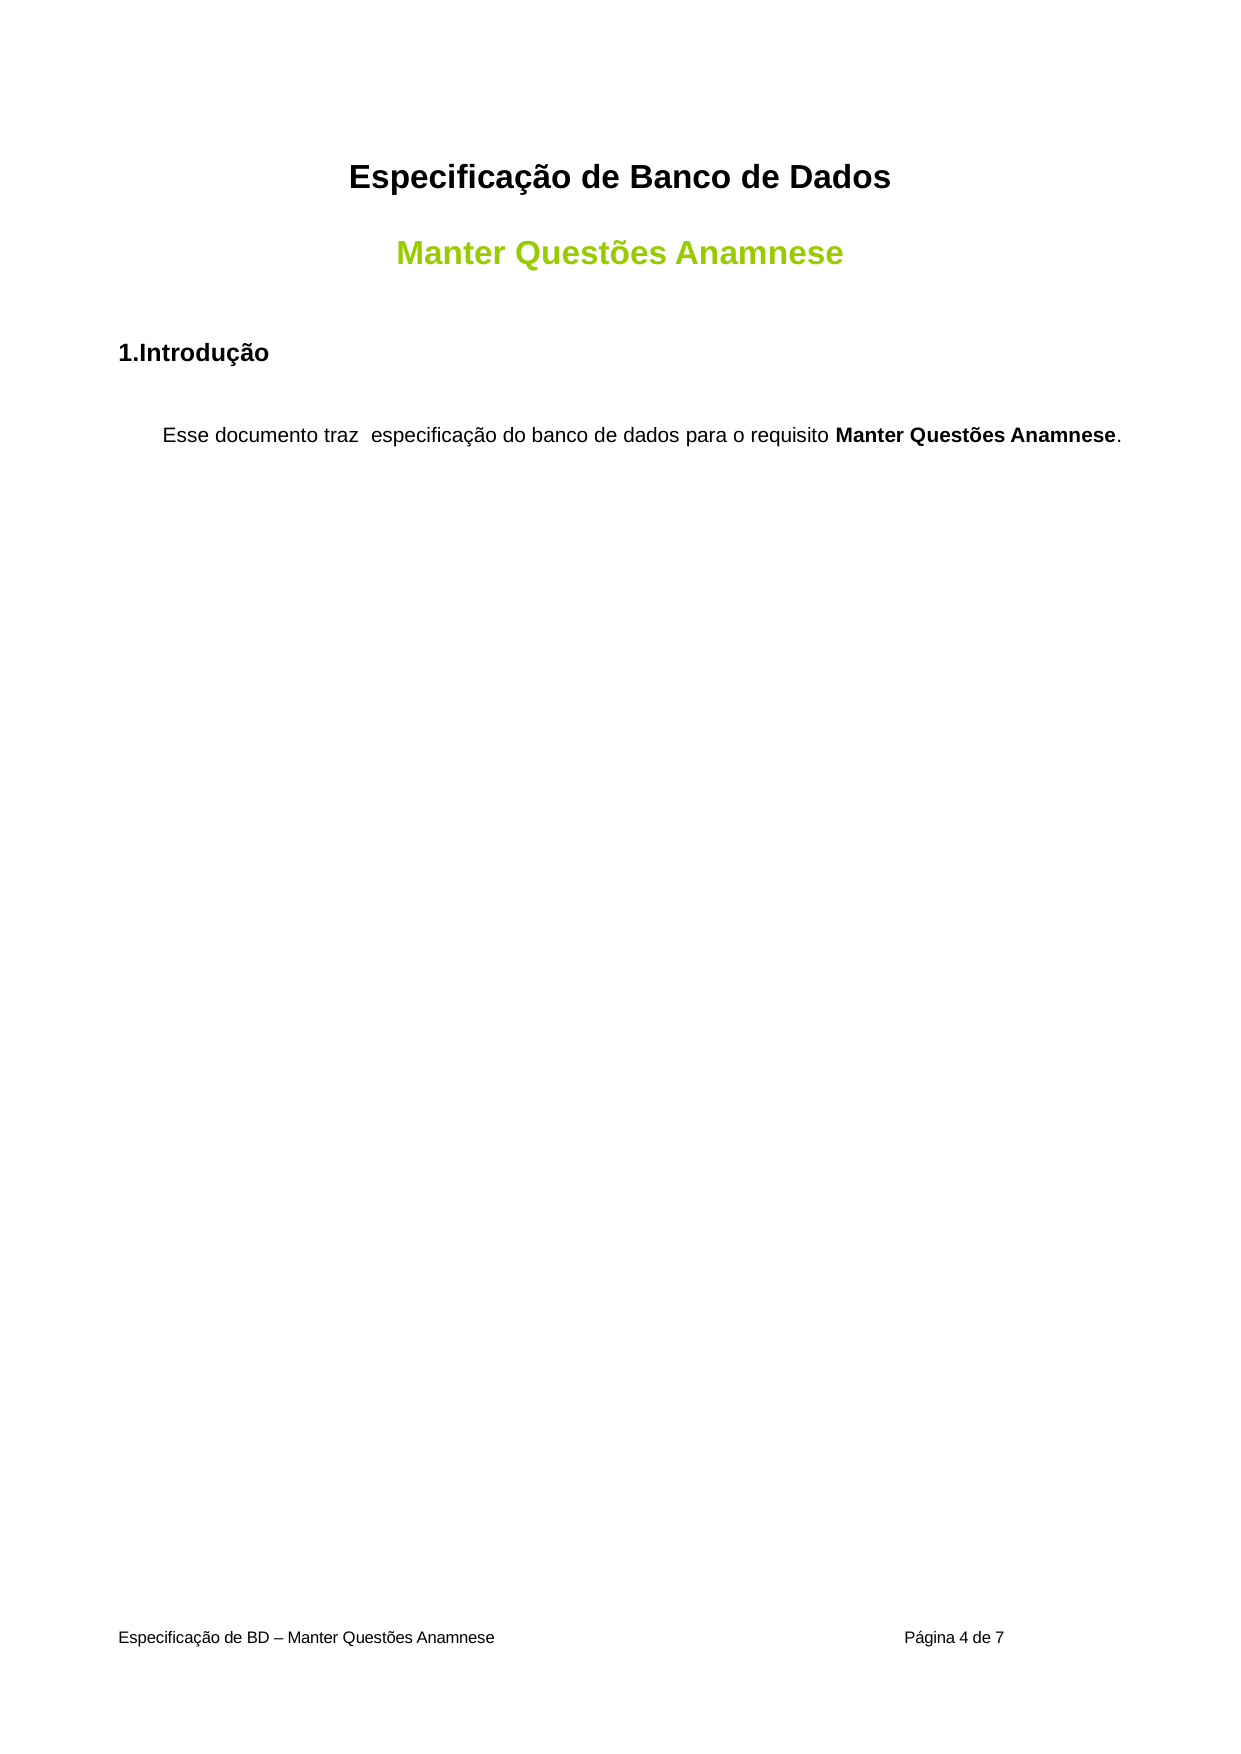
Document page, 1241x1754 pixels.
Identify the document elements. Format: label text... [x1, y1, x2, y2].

title Especificação de Banco de Dados [118, 157, 1122, 196]
title Manter Questões Anamnese [118, 233, 1122, 272]
subtitle Introdução [118, 338, 1122, 367]
text Esse documento traz especificação do banco de dados para o requisito Manter Questões Anamnese. [118, 422, 1122, 447]
